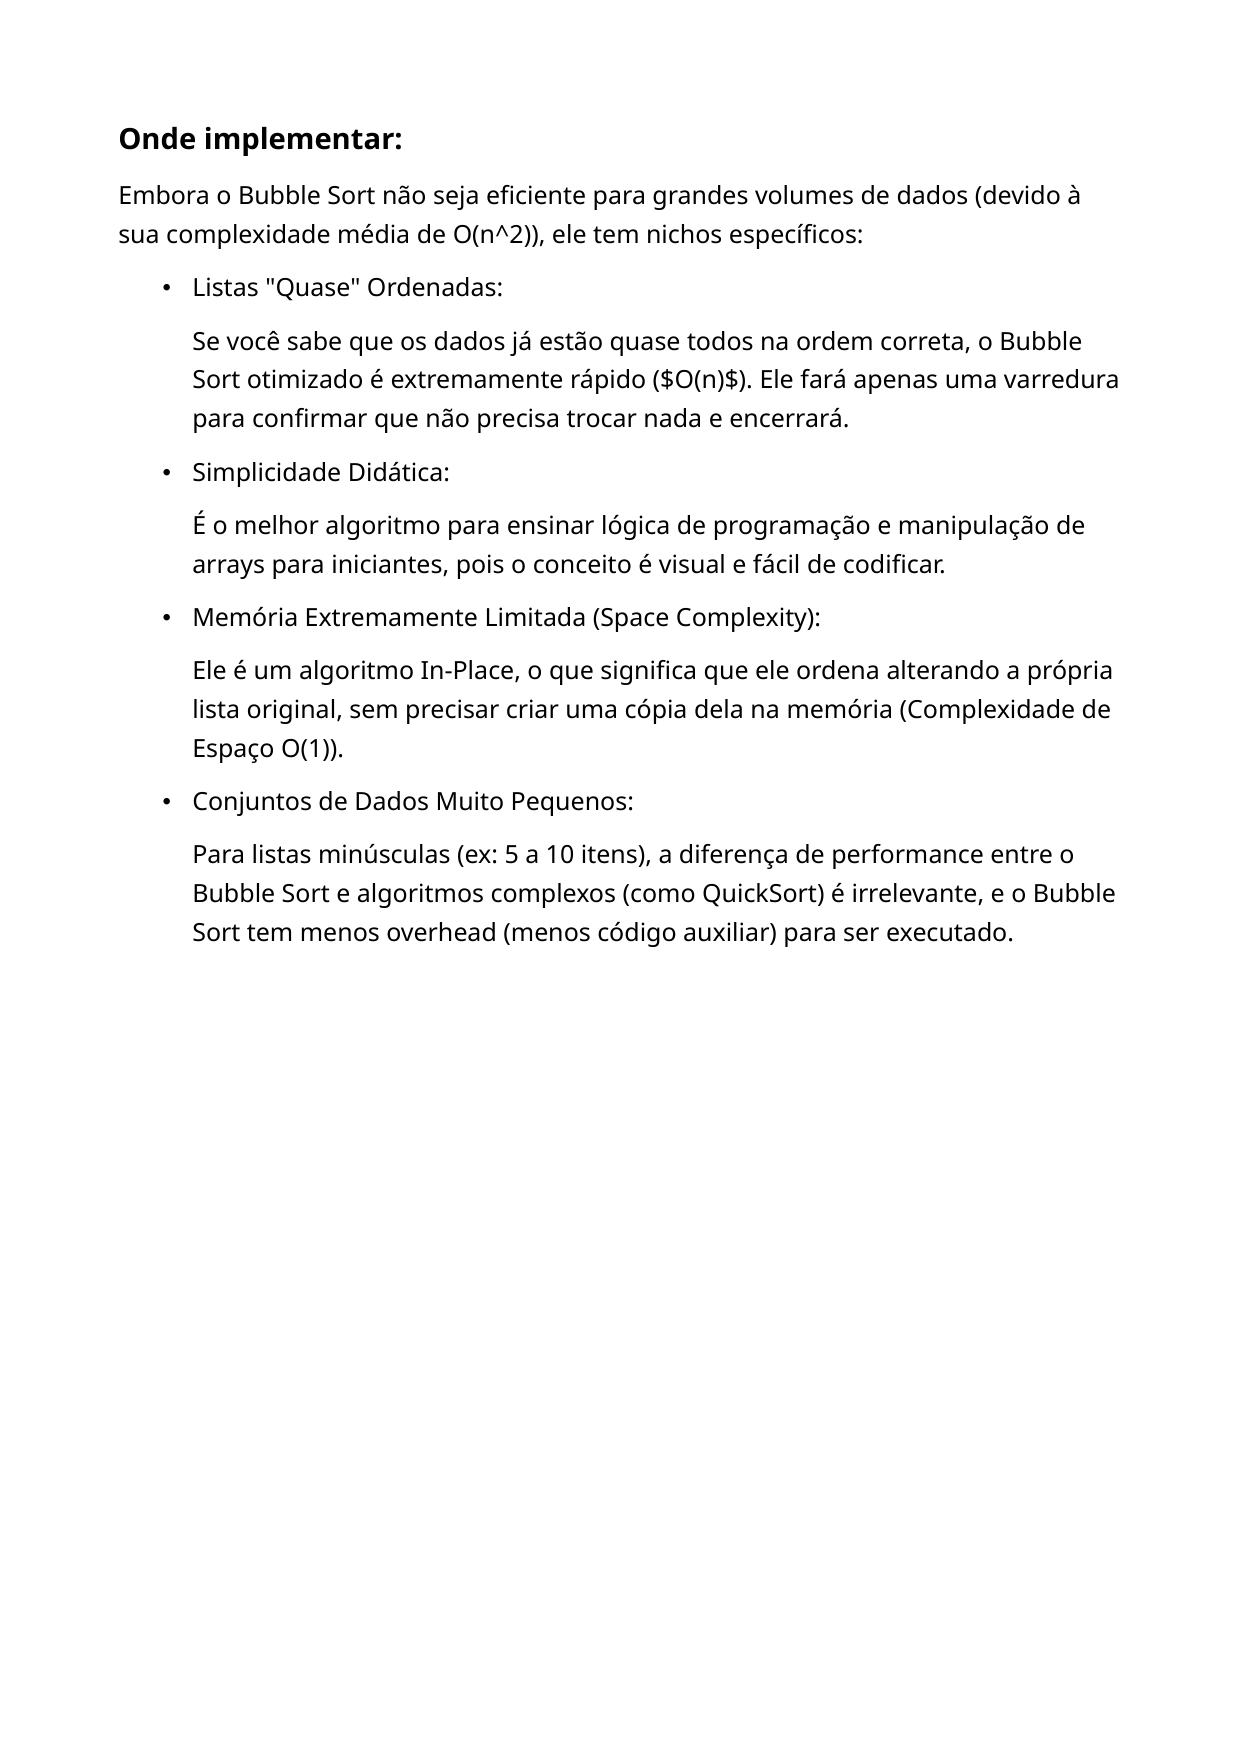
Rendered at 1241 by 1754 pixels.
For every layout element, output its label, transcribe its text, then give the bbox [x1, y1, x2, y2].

text Embora o Bubble Sort não seja eficiente para grandes volumes de dados (devido à sua complexidade média de O(n^2)), ele tem nichos específicos: [118, 178, 1122, 251]
list Se você sabe que os dados já estão quase todos na ordem correta, o Bubble Sort otimizado é extremamente rápido ($O(n)$). Ele fará apenas uma varredura para confirmar que não precisa trocar nada e encerrará. [162, 323, 1122, 435]
list Listas "Quase" Ordenadas: [162, 270, 1122, 304]
list Memória Extremamente Limitada (Space Complexity): [162, 599, 1122, 634]
subtitle Onde implementar: [118, 118, 1122, 158]
list É o melhor algoritmo para ensinar lógica de programação e manipulação de arrays para iniciantes, pois o conceito é visual e fácil de codificar. [162, 507, 1122, 580]
list Para listas minúsculas (ex: 5 a 10 itens), a diferença de performance entre o Bubble Sort e algoritmos complexos (como QuickSort) é irrelevante, e o Bubble Sort tem menos overhead (menos código auxiliar) para ser executado. [162, 837, 1122, 949]
list Conjuntos de Dados Muito Pequenos: [162, 784, 1122, 818]
list Ele é um algoritmo In-Place, o que significa que ele ordena alterando a própria lista original, sem precisar criar uma cópia dela na memória (Complexidade de Espaço O(1)). [162, 653, 1122, 764]
list Simplicidade Didática: [162, 454, 1122, 488]
